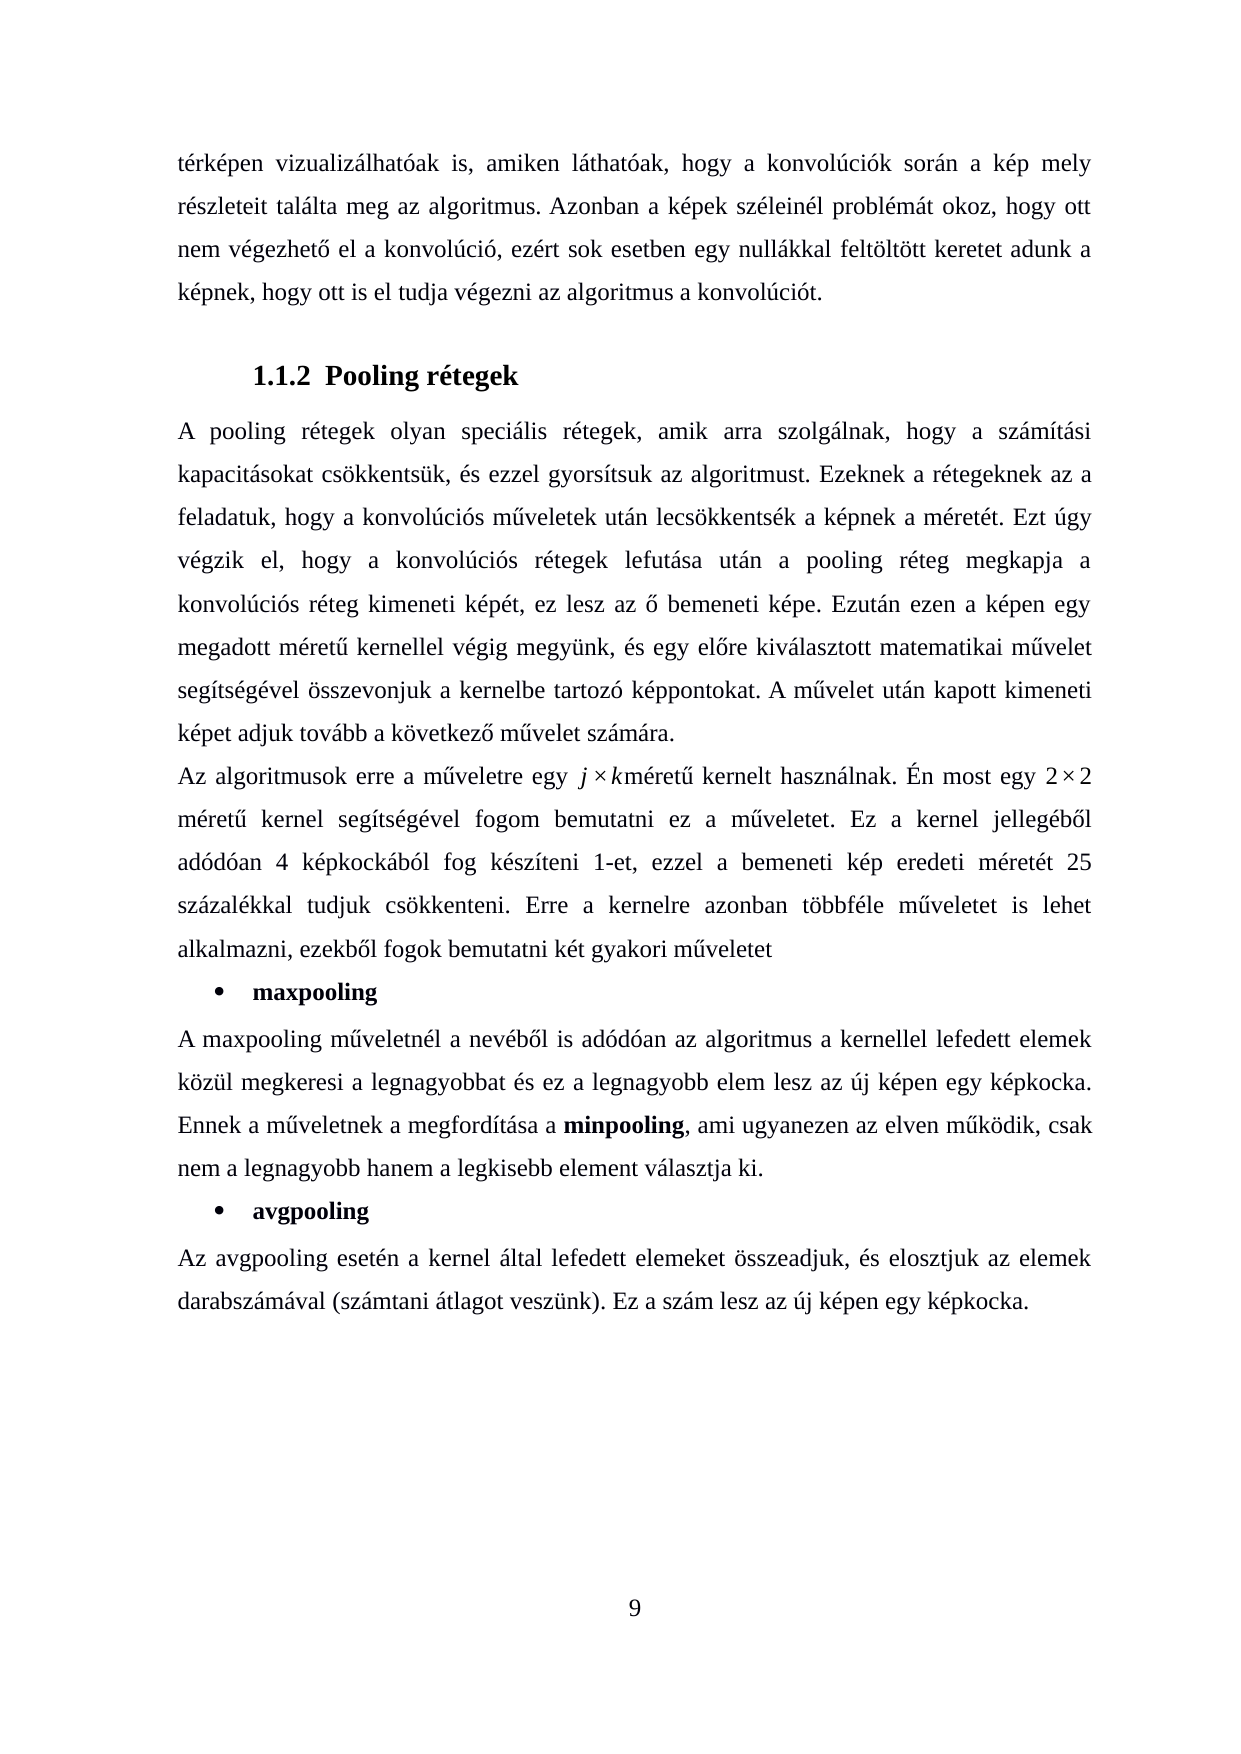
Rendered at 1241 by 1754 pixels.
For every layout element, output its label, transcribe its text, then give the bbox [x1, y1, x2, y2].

text A pooling rétegek olyan speciális rétegek, amik arra szolgálnak, hogy a számítási kapacitásokat csökkentsük, és ezzel gyorsítsuk az algoritmust. Ezeknek a rétegeknek az a feladatuk, hogy a konvolúciós műveletek után lecsökkentsék a képnek a méretét. Ezt úgy végzik el, hogy a konvolúciós rétegek lefutása után a pooling réteg megkapja a konvolúciós réteg kimeneti képét, ez lesz az ő bemeneti képe. Ezután ezen a képen egy megadott méretű kernellel végig megyünk, és egy előre kiválasztott matematikai művelet segítségével összevonjuk a kernelbe tartozó képpontokat. A művelet után kapott kimeneti képet adjuk tovább a következő művelet számára. [177, 416, 1092, 747]
text A CNN-ek ezt a konvolúciót használják fő műveleteiknek. Ezeknek az algoritmusoknak az általános működését írja le Keiron O’Shea tanulmánya[17]A tanulmány szerint ezekben az algoritmusokban a konvolúciós kernelek taníthatóak, ezáltal képesek különböző objektumok jellemzőpontjainak meghatározása. Ezek a jellemzők egy ún. aktivációs térképen vizualizálhatóak is, amiken láthatóak, hogy a konvolúciók során a kép mely részleteit találta meg az algoritmus. Azonban a képek széleinél problémát okoz, hogy ott nem végezhető el a konvolúció, ezért sok esetben egy nullákkal feltöltött keretet adunk a képnek, hogy ott is el tudja végezni az algoritmus a konvolúciót. [177, 148, 1092, 306]
text Az algoritmusok erre a műveletre egy méretű kernelt használnak. Én most egy méretű kernel segítségével fogom bemutatni ez a műveletet. Ez a kernel jellegéből adódóan 4 képkockából fog készíteni 1-et, ezzel a bemeneti kép eredeti méretét 25 százalékkal tudjuk csökkenteni. Erre a kernelre azonban többféle műveletet is lehet alkalmazni, ezekből fogok bemutatni két gyakori műveletet [177, 761, 1092, 962]
text Az avgpooling esetén a kernel által lefedett elemeket összeadjuk, és elosztjuk az elemek darabszámával (számtani átlagot veszünk). Ez a szám lesz az új képen egy képkocka. [177, 1243, 1092, 1315]
subtitle Pooling rétegek [252, 358, 1092, 391]
text A maxpooling műveletnél a nevéből is adódóan az algoritmus a kernellel lefedett elemek közül megkeresi a legnagyobbat és ez a legnagyobb elem lesz az új képen egy képkocka. Ennek a műveletnek a megfordítása a minpooling, ami ugyanezen az elven működik, csak nem a legnagyobb hanem a legkisebb element választja ki. [177, 1024, 1092, 1182]
list avgpooling [215, 1196, 1092, 1225]
list maxpooling [215, 977, 1092, 1006]
